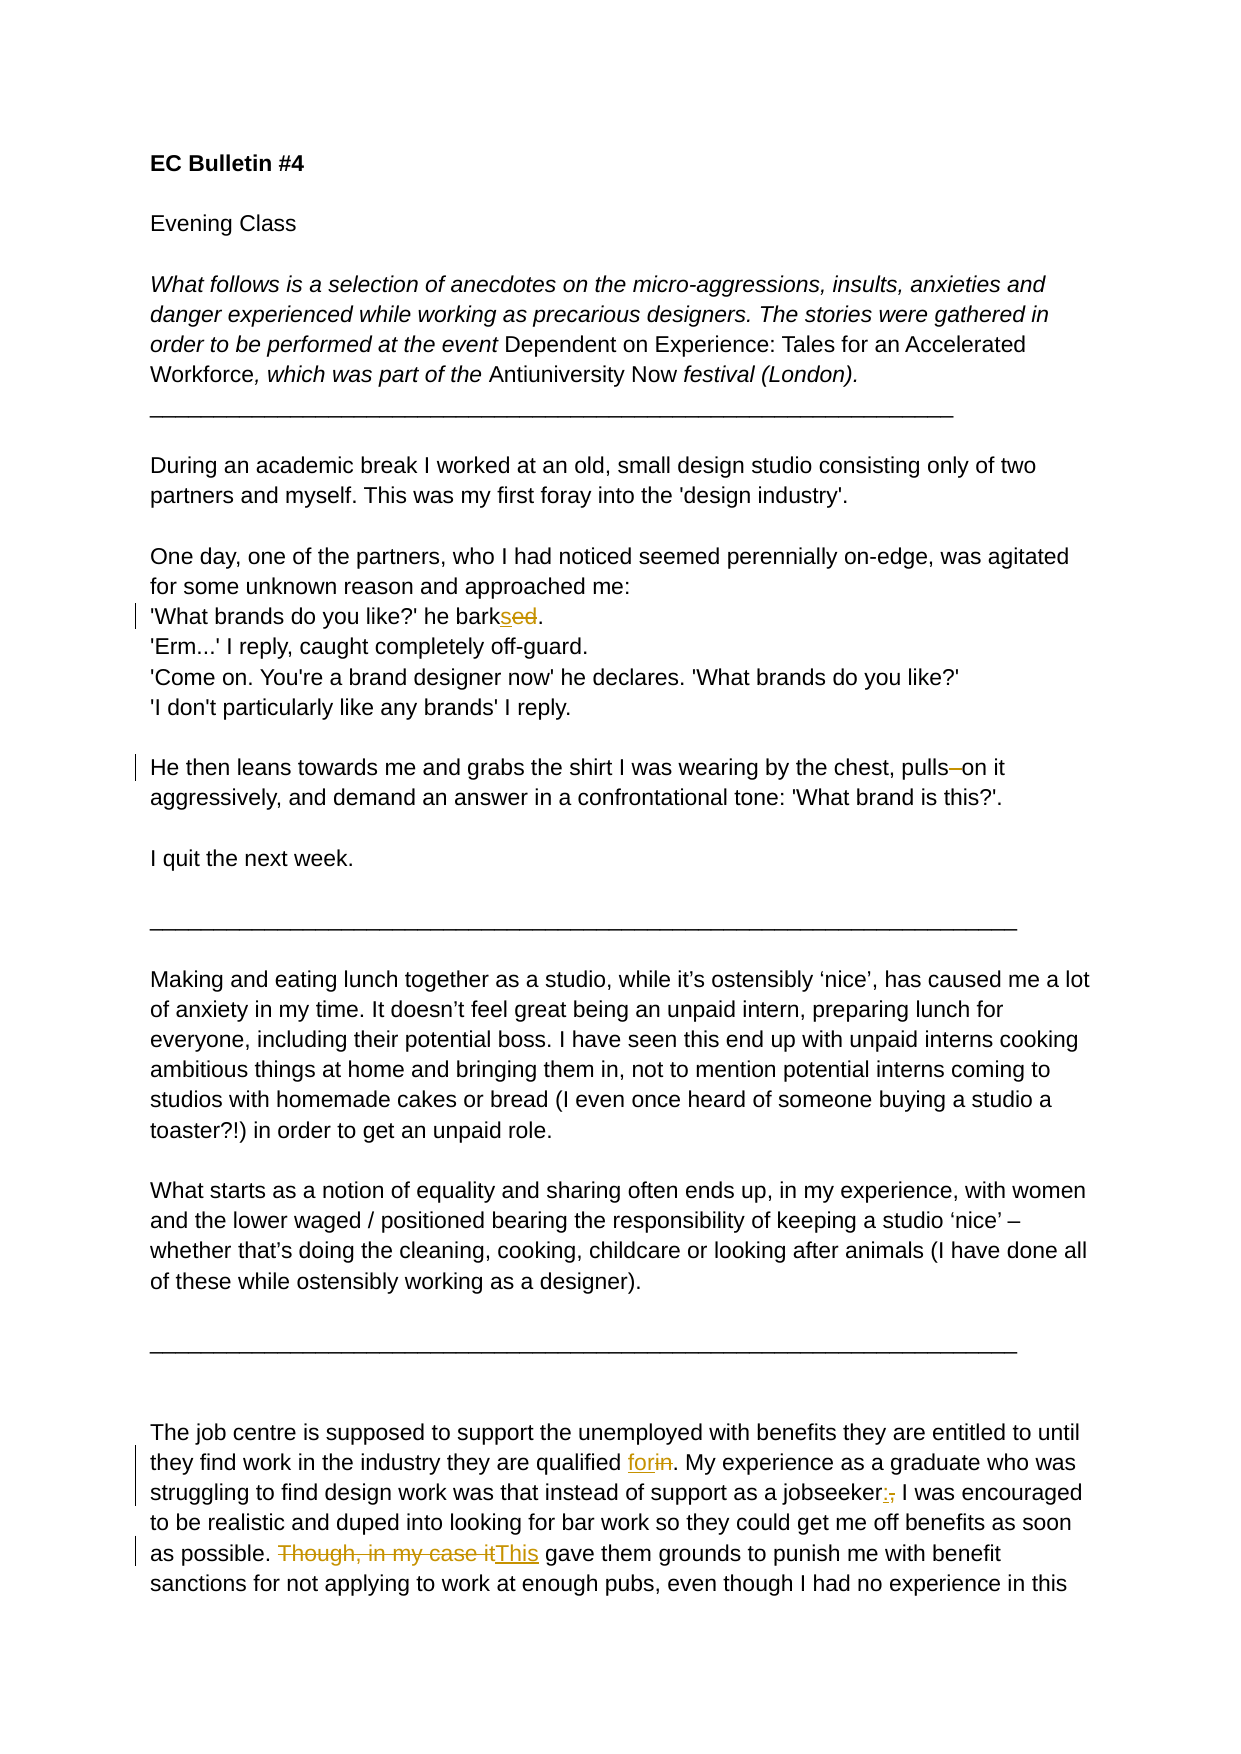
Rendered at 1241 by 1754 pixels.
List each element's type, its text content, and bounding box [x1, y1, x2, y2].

text Evening Class [150, 210, 1090, 237]
text _______________________________________________________________ [150, 392, 1090, 418]
text ____________________________________________________________________ [150, 1328, 1090, 1354]
text One day, one of the partners, who I had noticed seemed perennially on-edge, was agitated for some unknown reason and approached me: [150, 543, 1090, 599]
text What starts as a notion of equality and sharing often ends up, in my experience, with women and the lower waged / positioned bearing the responsibility of keeping a studio ‘nice’ – whether that’s doing the cleaning, cooking, childcare or looking after animals (I have done all of these while ostensibly working as a designer). [150, 1177, 1090, 1324]
text 'I don't particularly like any brands' I reply. [150, 694, 1090, 720]
text I quit the next week. [150, 845, 1090, 871]
text The job centre is supposed to support the unemployed with benefits they are entitled to until they find work in the industry they are qualified for. My experience as a graduate who was struggling to find design work was that instead of support as a jobseeker: I was encouraged to be realistic and duped into looking for bar work so they could get me off benefits as soon as possible. This gave them grounds to punish me with benefit sanctions for not applying to work at enough pubs, even though I had no experience in this field. One time I had to sign on before I got on a train to have (internship) interviews at some London studios. I had my luggage and portfolio with me, but because I turned off some setting on their archaic universal job match system and forgot to turn it back on, they were unable to view my job diary. I was sanctioned despite my protest and proof that I was going to London. I think the supervisor took a dislike to me over time probably because I took exception to being talked down to (she was the one who sanctioned me for not looking for bar staff jobs) and I always argued back. I was fortunate to still be living at home so I didn't rely on these benefits to live. The appeal system is a long process that can take weeks, and during that time your benefits are halved. This is also a delayed process. I imagine many people desperately relying on this money have to bite their tongue and take crap from someone who feels superior and is on a power trip being in this position of authority. Obviously, not everyone who works at the job centre is like this , but they have to meet their own targets imposed by the Department of Work and Pensions. These include a minimum target of nationwide sanctions which I imagine for some employees it’s morally stressful. Anyway, I went through the motions searching for design work and bar jobs, at times this itself felt like a full time job for my measly £75 per week allowance. When I did find a potential 6 month design placement at an art space, a bureaucratic mishap meant that I could not apply for it properly even though I was personally in touch with the employer and they wanted me for the role. However, the nature of schemes like this is that the job centre gives a grant (or something similar) to the employer and they pay YOU using this money. Basically, you are working for your benefits. I signed on for a total of 6 months but left shortly after as it ended up being compulsory for me to sign on every day. This meant that my job search activity was under daily scrutiny. After 6 months dealing with this every two weeks, having to do endure it everyday was not good for my mental health. This was also a chance for them to try and force me into taking on mandatory courses to 'improve' my chances of employment. For example, I had to talk my way out of doing a CV writing course one time. I asked them to point out what was wrong with my CV – they highlighted that it was the design. An opportunity presented itself. I negotiated to redesign it for next time since I was a designer and would flesh it out a bit more. I couldn't deal with this much longer though, I knew at some point I would be passed on to the work programme – similar to signing on but more strict (a major new payment-for-results welfare-to-work as described on gov.uk). When you are on the work programme you are also technically employed which helps to improve government unemployment statistics. So I chose to leave, went back to London and successfully found a low paid (£70 per week) design internship while crashing on a friend's sofa. After the past 6 months I was just grateful to be working and apart from the insultingly low pay it was a good experience that actually led to more freelance work due to being an active member of the studio and in contact with a publisher. I now hear that the studio pays interns minimum or London living wage which is a positive thing I guess. So, from my experience the dole didn't really help much at all. I'm just fortunate that I had the support plus friends to find work on my own terms, as this option isn’t available to everyone. But by purposefully signing off I helped the government reduce (and improve) their unemployment statistics... [150, 1419, 1090, 1596]
text Making and eating lunch together as a studio, while it’s ostensibly ‘nice’, has caused me a lot of anxiety in my time. It doesn’t feel great being an unpaid intern, preparing lunch for everyone, including their potential boss. I have seen this end up with unpaid interns cooking ambitious things at home and bringing them in, not to mention potential interns coming to studios with homemade cakes or bread (I even once heard of someone buying a studio a toaster?!) in order to get an unpaid role. [150, 966, 1090, 1143]
text 'Erm...' I reply, caught completely off-guard. [150, 633, 1090, 660]
text What follows is a selection of anecdotes on the micro-aggressions, insults, anxieties and danger experienced while working as precarious designers. The stories were gathered in order to be performed at the event Dependent on Experience: Tales for an Accelerated Workforce, which was part of the Antiuniversity Now festival (London). [150, 271, 1090, 388]
text 'Come on. You're a brand designer now' he declares. 'What brands do you like?' [150, 663, 1090, 690]
text ____________________________________________________________________ [150, 905, 1090, 932]
text 'What brands do you like?' he barks. [150, 603, 1090, 629]
text He then leans towards me and grabs the shirt I was wearing by the chest, pullson it aggressively, and demand an answer in a confrontational tone: 'What brand is this?'. [150, 754, 1090, 811]
text EC Bulletin #4 [150, 150, 1090, 176]
text During an academic break I worked at an old, small design studio consisting only of two partners and myself. This was my first foray into the 'design industry'. [150, 452, 1090, 509]
